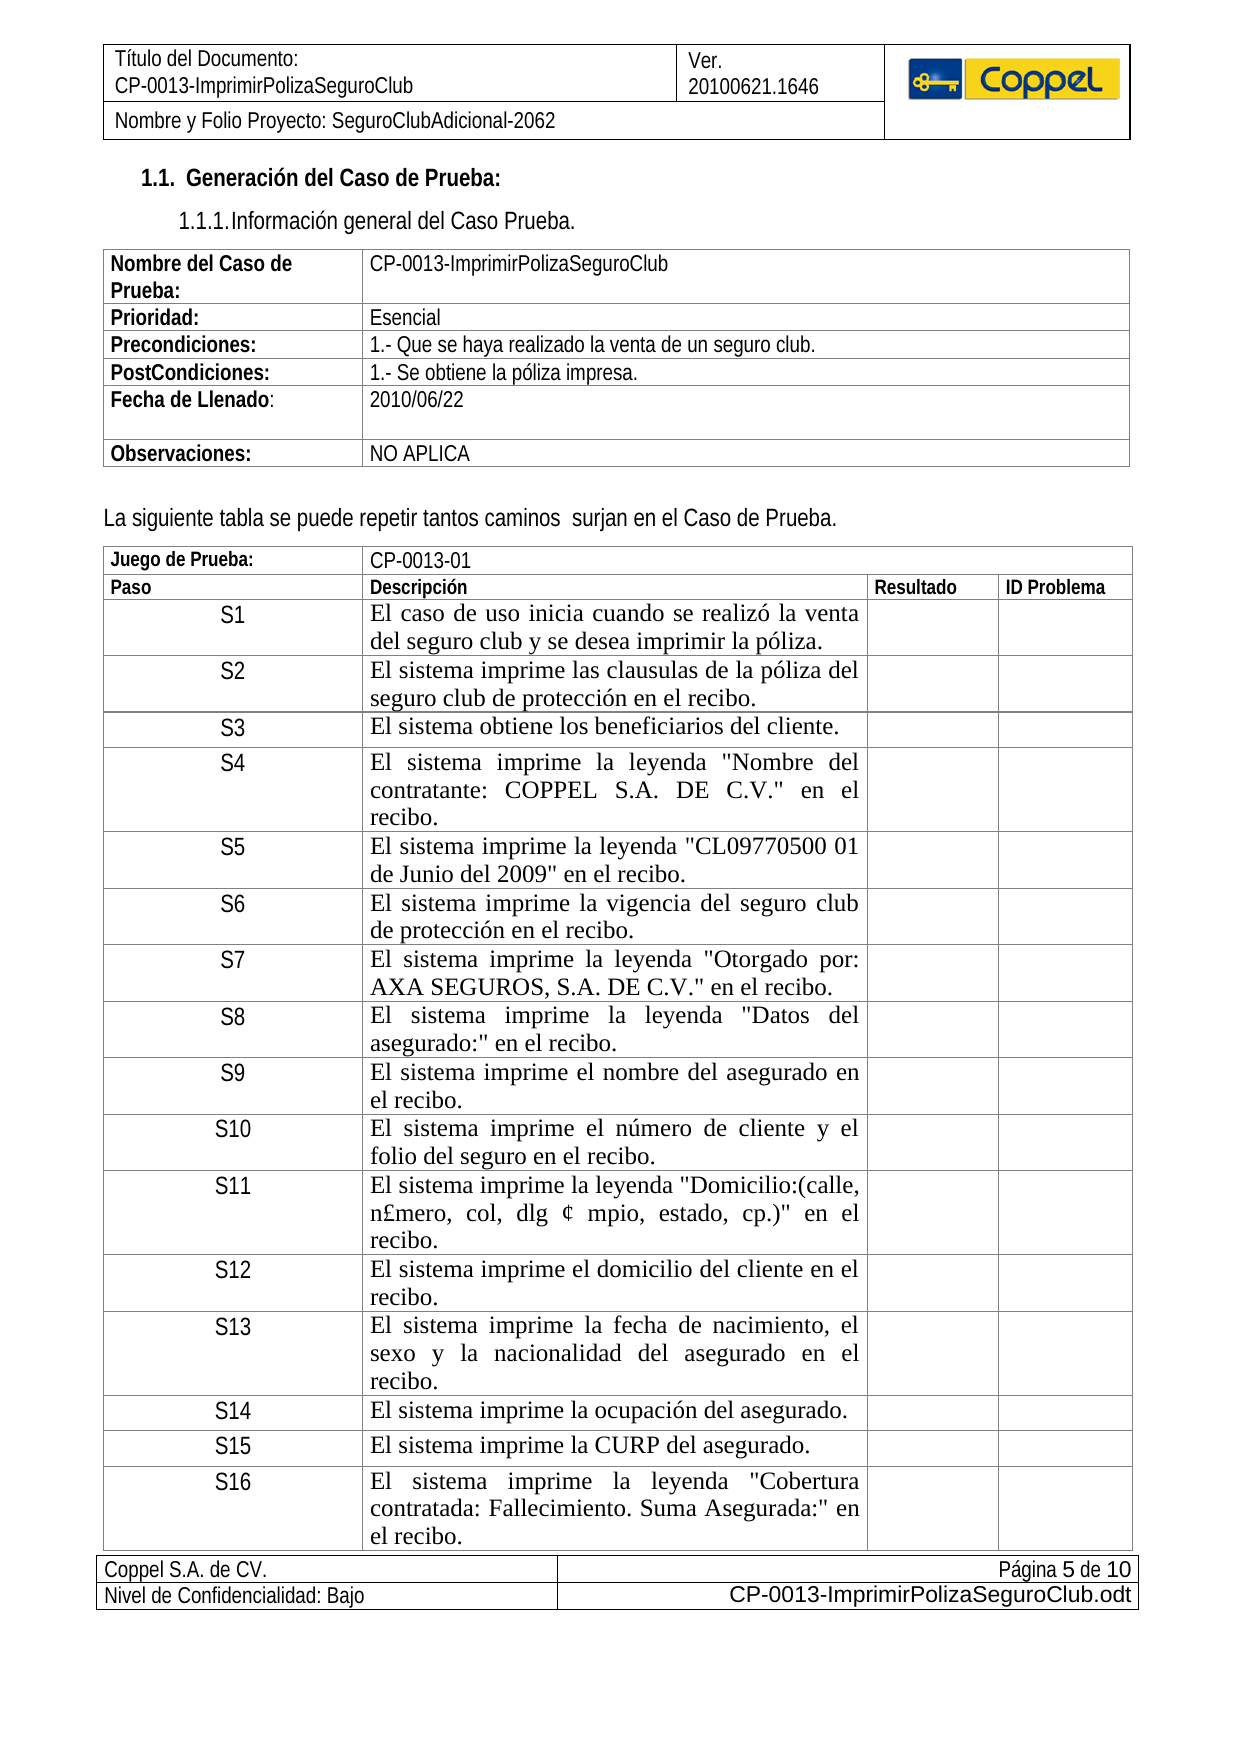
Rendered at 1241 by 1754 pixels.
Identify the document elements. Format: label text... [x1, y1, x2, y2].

table_cell S6 [104, 889, 362, 944]
table_cell El sistema imprime la CURP del asegurado. [363, 1431, 867, 1466]
table_cell El sistema imprime la fecha de nacimiento, el sexo y la nacionalidad del asegurado en el recibo. [363, 1312, 867, 1395]
table_cell [999, 1002, 1132, 1057]
table_cell [868, 1396, 998, 1430]
table_cell S3 [104, 713, 362, 747]
table_cell S15 [104, 1431, 362, 1466]
table_cell S13 [104, 1312, 362, 1395]
table_cell Descripción [363, 575, 867, 598]
table_cell [999, 945, 1132, 1001]
table_cell El sistema imprime la leyenda "Datos del asegurado:" en el recibo. [363, 1002, 867, 1057]
table_cell NO APLICA [363, 440, 1129, 466]
table_cell S14 [104, 1396, 362, 1430]
table_cell S12 [104, 1255, 362, 1311]
table_cell S7 [104, 945, 362, 1001]
list Generación del Caso de Prueba: [141, 163, 1131, 192]
table_cell Fecha de Llenado: [104, 386, 362, 439]
table_cell [868, 945, 998, 1001]
table_cell [868, 1467, 998, 1550]
table_cell El sistema imprime la ocupación del asegurado. [363, 1396, 867, 1430]
table_cell 1.- Que se haya realizado la venta de un seguro club. [363, 331, 1129, 358]
text La siguiente tabla se puede repetir tantos caminos surjan en el Caso de Prueba. [103, 503, 1131, 532]
table_cell [868, 1115, 998, 1170]
table_cell [868, 656, 998, 711]
list Información general del Caso Prueba. [178, 206, 1131, 235]
table_cell S10 [104, 1115, 362, 1170]
table_cell PostCondiciones: [104, 359, 362, 385]
table_cell S11 [104, 1171, 362, 1254]
table_cell [868, 832, 998, 888]
table_cell Paso [104, 575, 362, 598]
table_cell El sistema imprime la leyenda "Nombre del contratante: COPPEL S.A. DE C.V." en el recibo. [363, 748, 867, 831]
table_cell [999, 1255, 1132, 1311]
table_cell S4 [104, 748, 362, 831]
table_header CP-0013-ImprimirPolizaSeguroClub [363, 250, 1129, 303]
table_cell El sistema imprime la leyenda "Domicilio:(calle, n£mero, col, dlg ¢ mpio, estado, cp.)" en el recibo. [363, 1171, 867, 1254]
table_cell [999, 656, 1132, 711]
table_cell El sistema imprime el nombre del asegurado en el recibo. [363, 1058, 867, 1113]
table_cell Esencial [363, 304, 1129, 330]
table_cell El sistema imprime el domicilio del cliente en el recibo. [363, 1255, 867, 1311]
table_cell [999, 748, 1132, 831]
table_cell Observaciones: [104, 440, 362, 466]
table_cell El caso de uso inicia cuando se realizó la venta del seguro club y se desea imprimir la póliza. [363, 600, 867, 655]
table_cell [999, 889, 1132, 944]
table_cell S9 [104, 1058, 362, 1113]
table_cell [999, 1171, 1132, 1254]
table_cell Precondiciones: [104, 331, 362, 358]
table_cell [868, 713, 998, 747]
table_cell [999, 1058, 1132, 1113]
table_cell [999, 1467, 1132, 1550]
table_cell El sistema imprime las clausulas de la póliza del seguro club de protección en el recibo. [363, 656, 867, 711]
table_cell S8 [104, 1002, 362, 1057]
table_cell [868, 1171, 998, 1254]
table_cell [999, 1396, 1132, 1430]
table_cell [868, 1431, 998, 1466]
table_cell [868, 600, 998, 655]
table_cell El sistema imprime la leyenda "CL09770500 01 de Junio del 2009" en el recibo. [363, 832, 867, 888]
table_cell [868, 1058, 998, 1113]
table_header Juego de Prueba: [104, 547, 362, 573]
table_cell [999, 600, 1132, 655]
table_cell [999, 832, 1132, 888]
table_cell El sistema imprime la leyenda "Otorgado por: AXA SEGUROS, S.A. DE C.V." en el recibo. [363, 945, 867, 1001]
table_cell S5 [104, 832, 362, 888]
table_cell El sistema imprime el número de cliente y el folio del seguro en el recibo. [363, 1115, 867, 1170]
table_cell Prioridad: [104, 304, 362, 330]
table_cell [868, 1312, 998, 1395]
table_cell [999, 1431, 1132, 1466]
table_cell [999, 1312, 1132, 1395]
table_header Nombre del Caso de Prueba: [104, 250, 362, 303]
table_cell El sistema imprime la leyenda "Cobertura contratada: Fallecimiento. Suma Asegurada:" en el recibo. [363, 1467, 867, 1550]
table_header CP-0013-01 [363, 547, 1132, 573]
table_cell S1 [104, 600, 362, 655]
table_cell [999, 1115, 1132, 1170]
table_cell 1.- Se obtiene la póliza impresa. [363, 359, 1129, 385]
table_cell [999, 713, 1132, 747]
table_cell [868, 1002, 998, 1057]
table_cell 2010/06/22 [363, 386, 1129, 439]
table_cell Resultado [868, 575, 998, 598]
table_cell ID Problema [999, 575, 1132, 598]
table_cell [868, 748, 998, 831]
table_cell S16 [104, 1467, 362, 1550]
table_cell El sistema obtiene los beneficiarios del cliente. [363, 713, 867, 747]
table_cell [868, 889, 998, 944]
table_cell [868, 1255, 998, 1311]
table_cell S2 [104, 656, 362, 711]
table_cell El sistema imprime la vigencia del seguro club de protección en el recibo. [363, 889, 867, 944]
